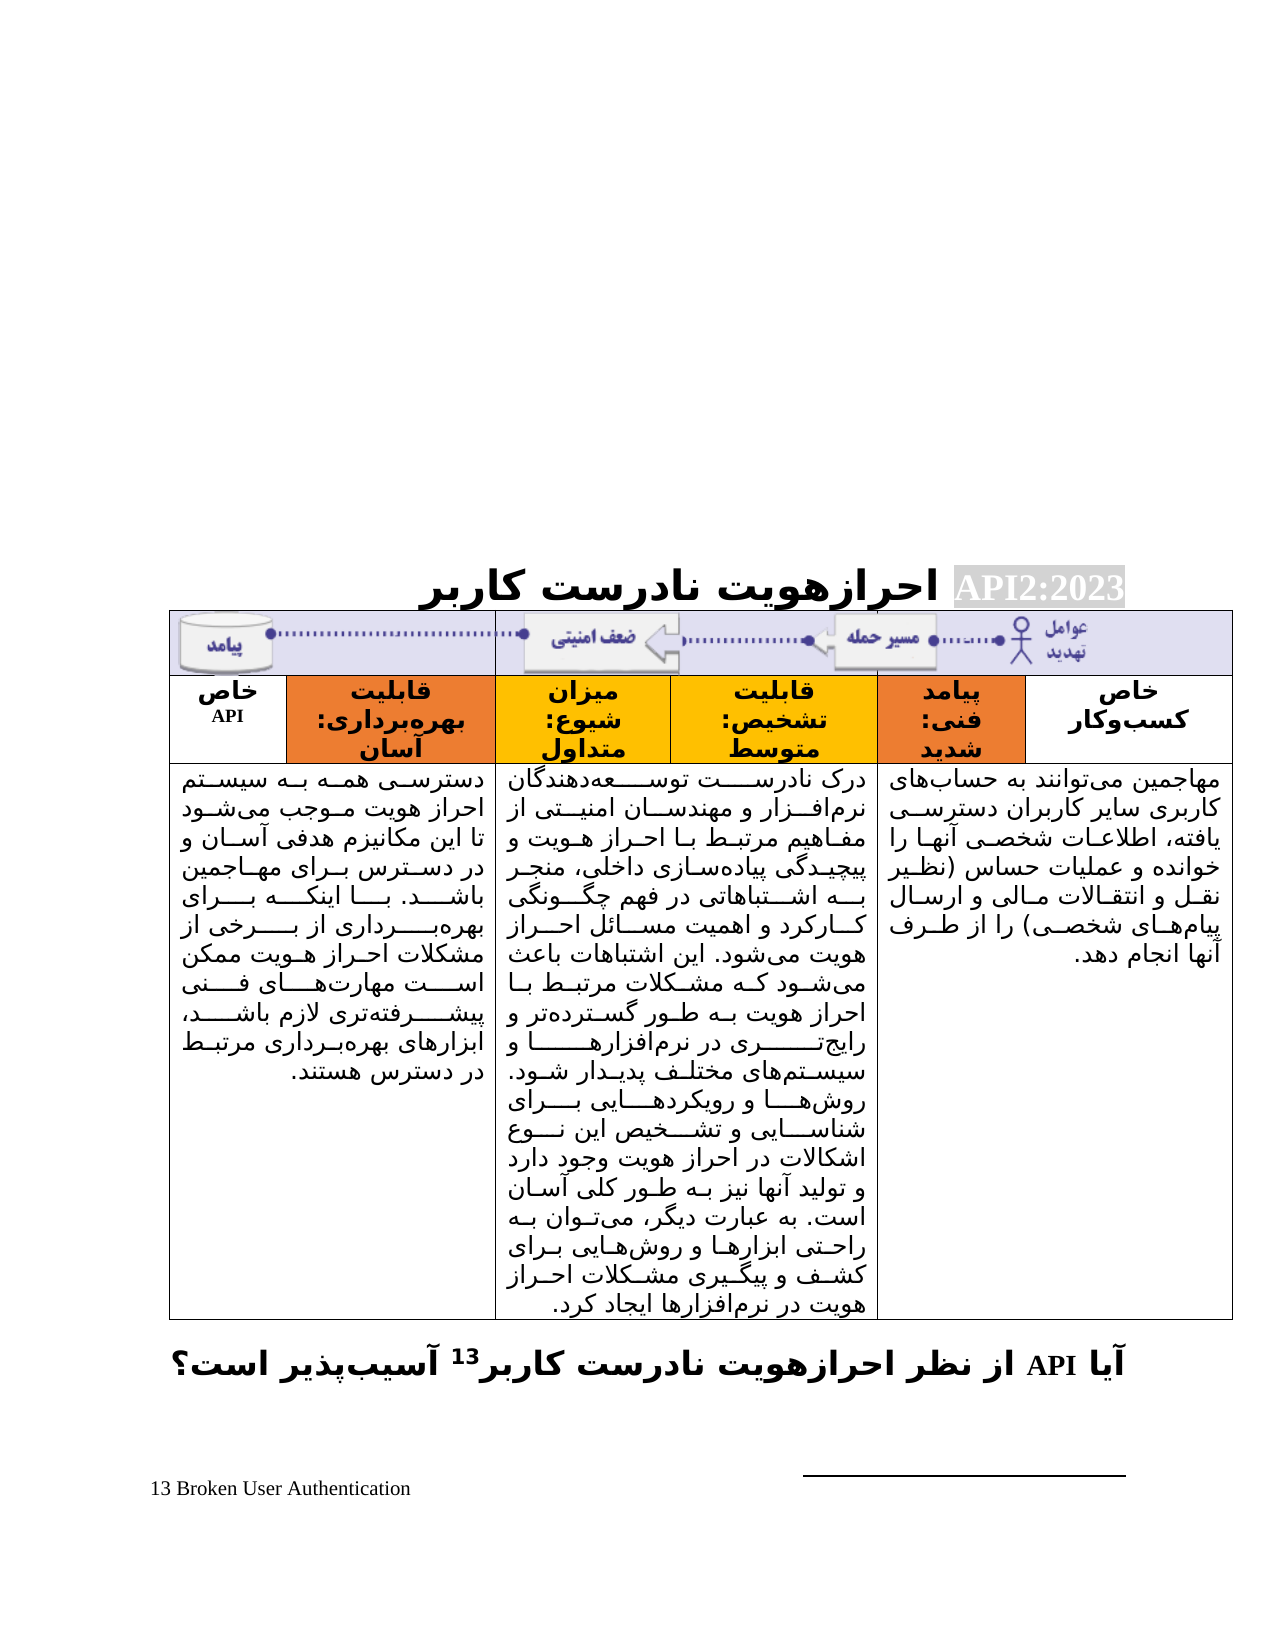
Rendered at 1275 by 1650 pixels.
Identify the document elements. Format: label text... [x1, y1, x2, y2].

table_cell قابلیت تشخیص: متوسط [671, 676, 877, 763]
subtitle API2:2023 احرازهویت نادرست کاربر [150, 561, 1125, 610]
table_cell پیامد فنی: شدید [878, 676, 1025, 763]
table_cell درک نادرست توسعه‌دهندگان نرم‌افزار و مهندسان امنیتی از مفاهیم مرتبط با احراز هویت و پیچیدگی پیاده‌سازی داخلی، منجر به اشتباهاتی در فهم چگونگی کارکرد و اهمیت مسائل احراز هویت می‌شود. این اشتباهات باعث می‌شود که مشکلات مرتبط با احراز هویت به طور گسترده‌تر و رایج‌تری در نرم‌افزارها و سیستم‌های مختلف پدیدار شود. روش‌ها و رویکردهایی برای شناسایی و تشخیص این نوع اشکالات در احراز هویت وجود دارد و تولید آنها نیز به طور کلی آسان است. به عبارت دیگر، می‌توان به راحتی ابزارها و روش‌هایی برای کشف و پیگیری مشکلات احراز هویت در نرم‌افزارها ایجاد کرد. [496, 764, 877, 1318]
table_header [878, 611, 1232, 675]
table_cell دسترسی همه به سیستم احراز هویت موجب می‌شود تا این مکانیزم هدفی آسان و در دسترس برای مهاجمین باشد. با اینکه برای بهره‌برداری از برخی از مشکلات احراز هویت ممکن است مهارت‌های فنی پیشرفته‌تری لازم باشد، ابزارهای بهره‌برداری مرتبط در دسترس هستند. [170, 764, 495, 1318]
table_cell خاص API [170, 676, 286, 763]
table_cell میزان شیوع: متداول [496, 676, 670, 763]
table_cell مهاجمین می‌توانند به حساب‌های کاربری سایر کاربران دسترسی یافته، اطلاعات شخصی آنها را خوانده و عملیات حساس (نظیر نقل و انتقالات مالی و ارسال پیام‌های شخصی) را از طرف آنها انجام دهد. [878, 764, 1232, 1318]
table_cell قابلیت بهره‌برداری: آسان [287, 676, 495, 763]
text آیا API از نظر احرازهویت نادرست کاربر آسیب‌پذیر است؟ [150, 1344, 1125, 1383]
text Broken User Authentication [150, 1476, 1125, 1500]
table_header [239, 611, 495, 675]
table_cell خاص کسب‌و‌کار [1026, 676, 1232, 763]
table_header [170, 611, 213, 675]
table_header [496, 611, 877, 675]
